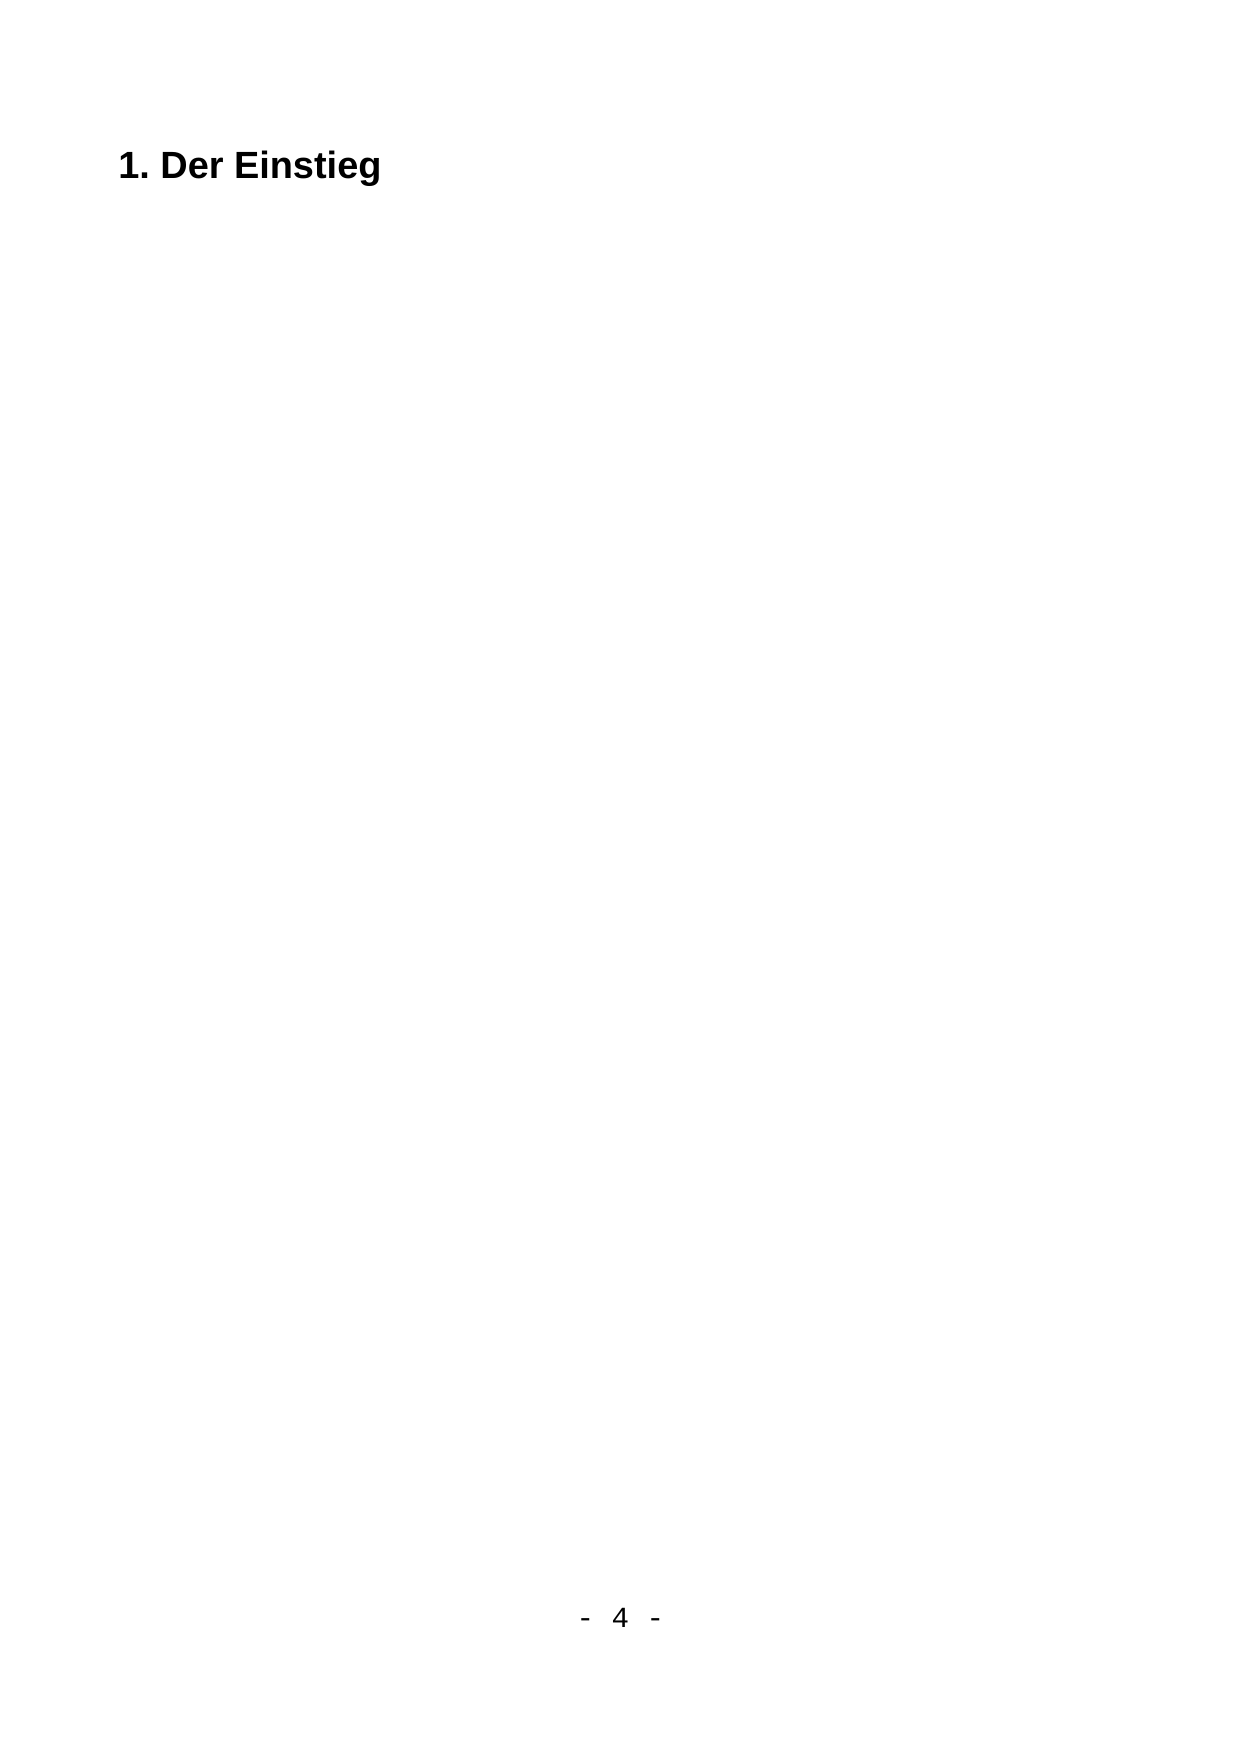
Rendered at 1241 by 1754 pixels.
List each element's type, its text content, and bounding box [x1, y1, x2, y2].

subtitle 1. Der Einstieg [118, 143, 1122, 187]
